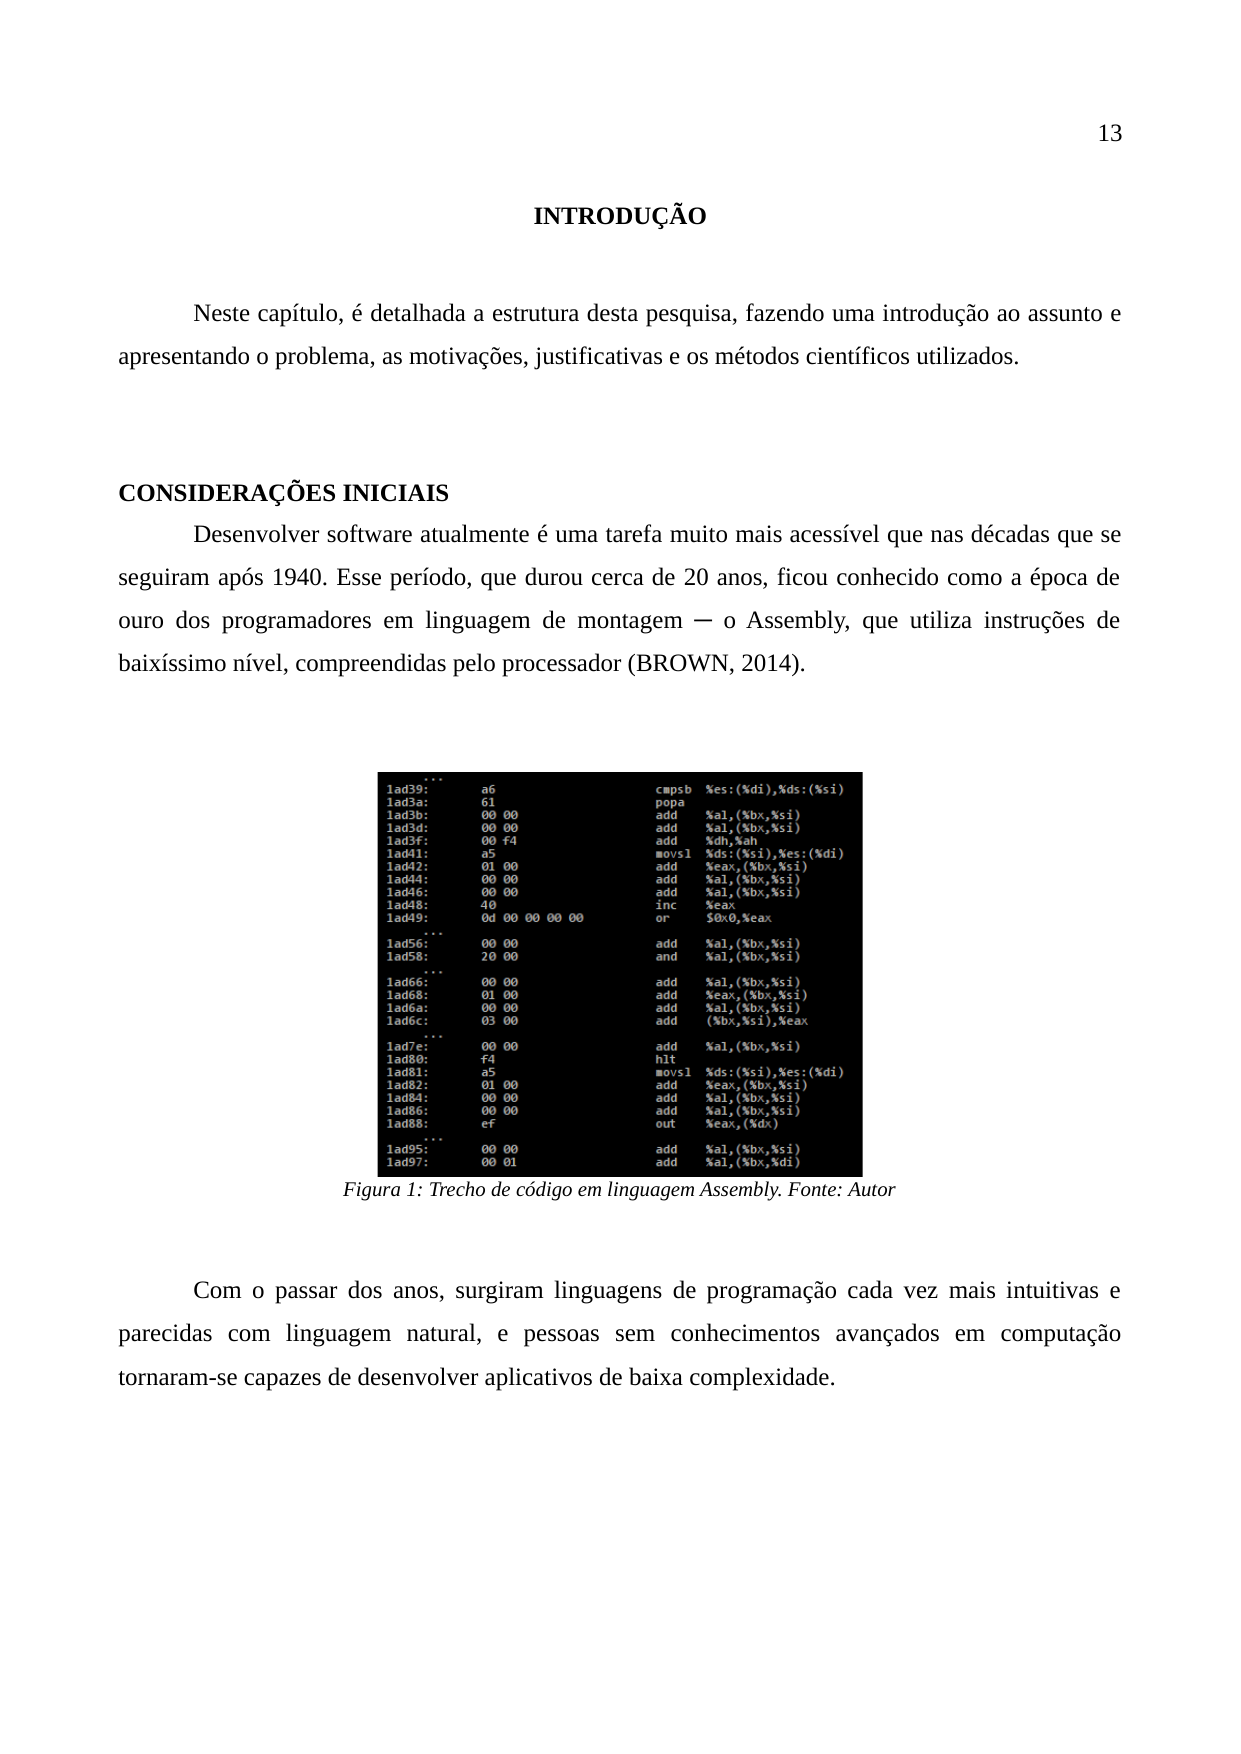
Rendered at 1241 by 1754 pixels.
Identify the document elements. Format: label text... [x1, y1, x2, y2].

text Figura 1: Trecho de código em linguagem Assembly. Fonte: Autor [274, 772, 967, 1201]
subtitle Introdução [118, 201, 1122, 230]
text Neste capítulo, é detalhada a estrutura desta pesquisa, fazendo uma introdução ao assunto e apresentando o problema, as motivações, justificativas e os métodos científicos utilizados. [118, 298, 1122, 370]
subtitle Considerações Iniciais [118, 478, 1122, 506]
picture [377, 772, 863, 1177]
text Desenvolver software atualmente é uma tarefa muito mais acessível que nas décadas que se seguiram após 1940. Esse período, que durou cerca de 20 anos, ficou conhecido como a época de ouro dos programadores em linguagem de montagem ─ o Assembly, que utiliza instruções de baixíssimo nível, compreendidas pelo processador (BROWN, 2014). [118, 519, 1122, 677]
text Com o passar dos anos, surgiram linguagens de programação cada vez mais intuitivas e parecidas com linguagem natural, e pessoas sem conhecimentos avançados em computação tornaram-se capazes de desenvolver aplicativos de baixa complexidade. [118, 1275, 1122, 1390]
